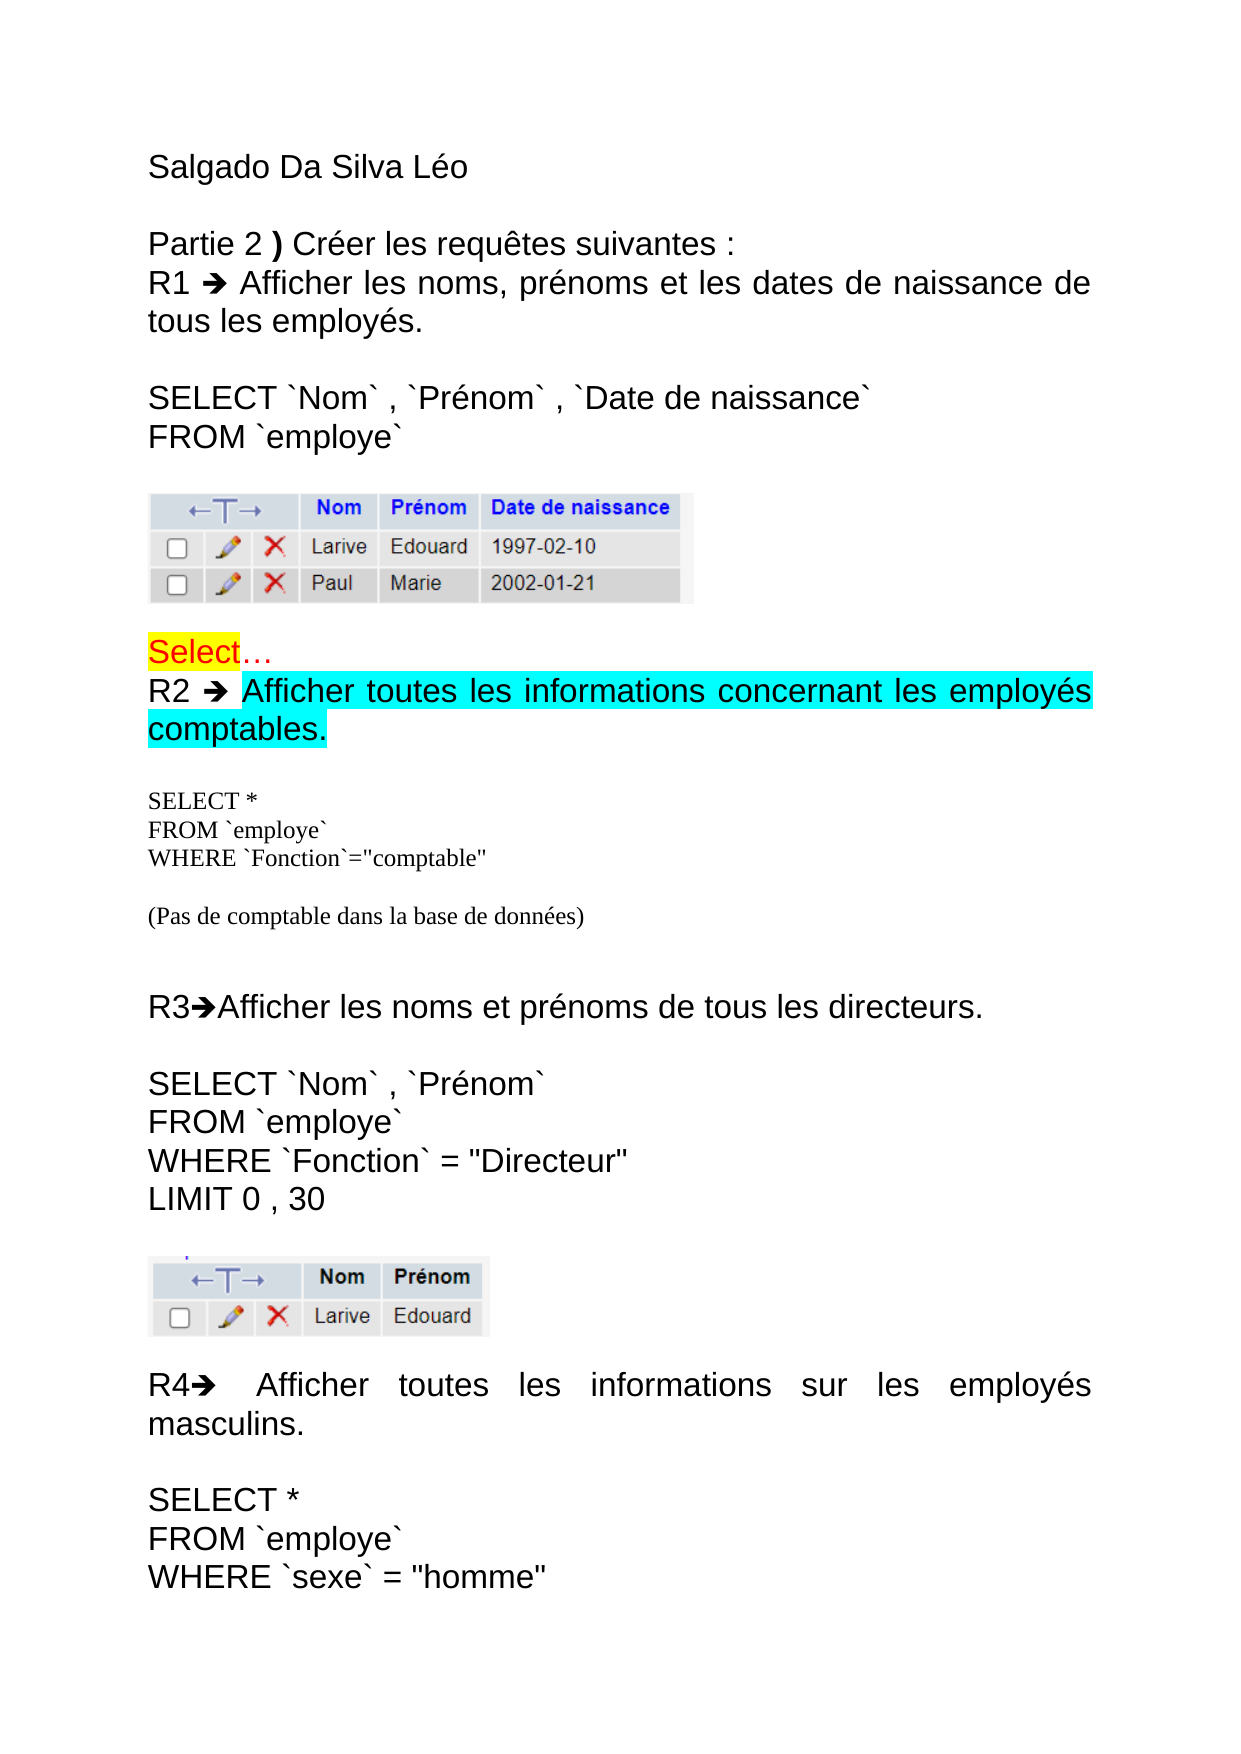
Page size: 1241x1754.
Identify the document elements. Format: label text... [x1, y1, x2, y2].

text WHERE `sexe` = "homme" [148, 1557, 1093, 1596]
text FROM `employe` [148, 417, 1093, 455]
text SELECT `Nom` , `Prénom` [148, 1064, 1093, 1103]
text LIMIT 0 , 30 [148, 1179, 1093, 1218]
text WHERE `Fonction`="comptable" [148, 843, 1093, 872]
text SELECT `Nom` , `Prénom` , `Date de naissance` [148, 378, 1093, 417]
text Salgado Da Silva Léo [148, 148, 1093, 186]
text SELECT * [148, 1480, 1093, 1519]
text R4🡺 Afficher toutes les informations sur les employés masculins. [148, 1365, 1093, 1442]
text Partie 2 ) Créer les requêtes suivantes : [148, 224, 1093, 263]
text SELECT * [148, 786, 1093, 815]
text R3🡺Afficher les noms et prénoms de tous les directeurs. [148, 987, 1093, 1026]
text FROM `employe` [148, 1103, 1093, 1141]
text WHERE `Fonction` = "Directeur" [148, 1141, 1093, 1179]
text R2 🡺 Afficher toutes les informations concernant les employés comptables. [148, 671, 1093, 748]
text R1 🡺 Afficher les noms, prénoms et les dates de naissance de tous les employés. [148, 263, 1093, 340]
text FROM `employe` [148, 1519, 1093, 1557]
text FROM `employe` [148, 815, 1093, 843]
text Select… [148, 632, 1093, 671]
text (Pas de comptable dans la base de données) [148, 901, 1093, 930]
